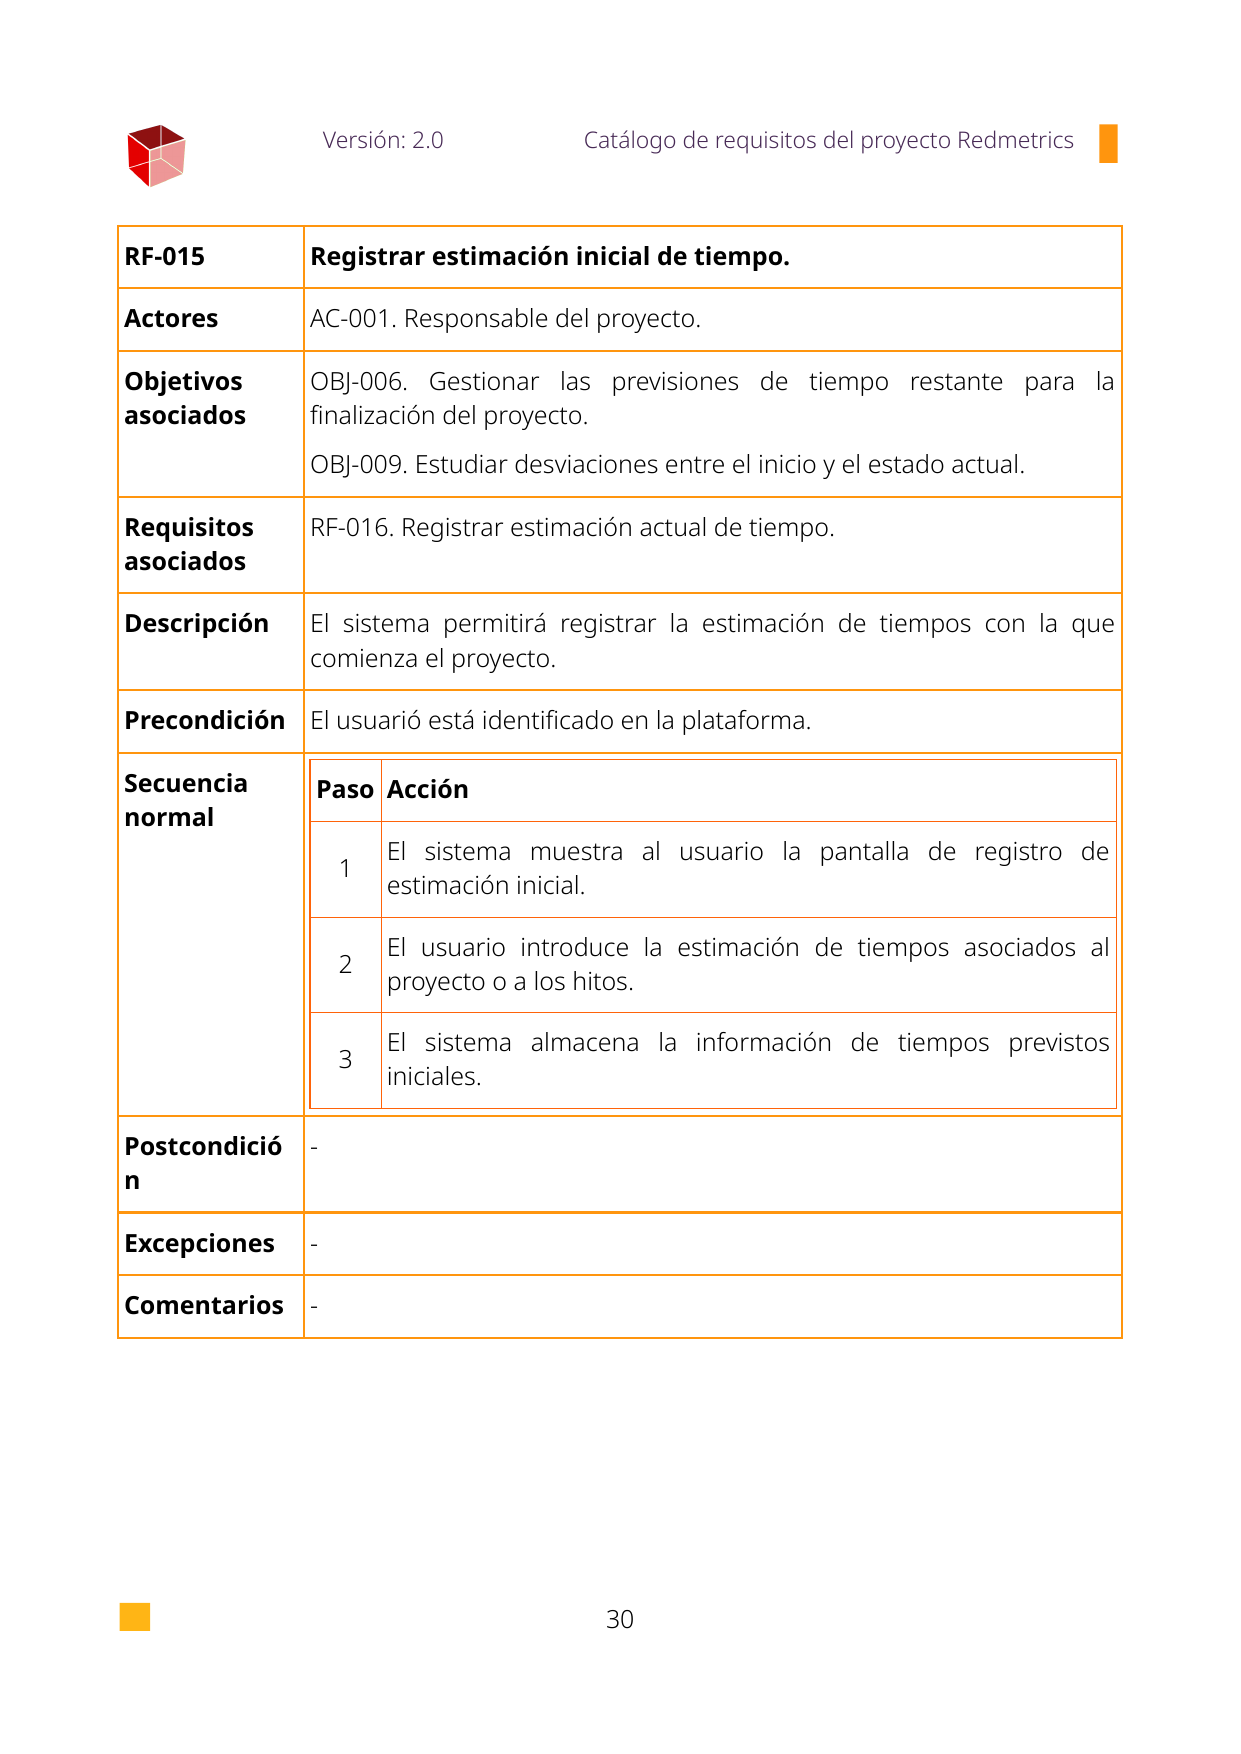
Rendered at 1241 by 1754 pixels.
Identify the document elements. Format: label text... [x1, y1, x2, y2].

table_cell - [305, 1276, 1121, 1337]
table_cell El sistema permitirá registrar la estimación de tiempos con la que comienza el proyecto. [305, 594, 1121, 689]
table_header Acción [382, 760, 1116, 821]
table_cell OBJ-006. Gestionar las previsiones de tiempo restante para la finalización del proyecto. OBJ-009. Estudiar desviaciones entre el inicio y el estado actual. [305, 352, 1121, 496]
table_cell RF-016. Registrar estimación actual de tiempo. [305, 498, 1121, 592]
table_cell Postcondición [119, 1117, 303, 1211]
table_cell - [305, 1117, 1121, 1211]
table_header Registrar estimación inicial de tiempo. [305, 227, 1121, 287]
table_cell Comentarios [119, 1276, 303, 1337]
table_cell 2 [311, 918, 381, 1012]
table_cell Excepciones [119, 1214, 303, 1274]
picture [123, 123, 189, 189]
table_header Paso [311, 760, 381, 821]
table_cell - [305, 1214, 1121, 1274]
table_cell El sistema almacena la información de tiempos previstos iniciales. [382, 1013, 1116, 1108]
table_cell AC-001. Responsable del proyecto. [305, 289, 1121, 350]
table_cell El usuario introduce la estimación de tiempos asociados al proyecto o a los hitos. [382, 918, 1116, 1012]
table_cell Objetivos asociados [119, 352, 303, 496]
table_cell 3 [311, 1013, 381, 1108]
table_cell Requisitos asociados [119, 498, 303, 592]
table_cell Precondición [119, 691, 303, 752]
table_cell [305, 754, 1121, 1115]
table_cell 1 [311, 822, 381, 917]
table_cell Descripción [119, 594, 303, 689]
table_cell El sistema muestra al usuario la pantalla de registro de estimación inicial. [382, 822, 1116, 917]
table_cell Actores [119, 289, 303, 350]
table_cell El usuarió está identificado en la plataforma. [305, 691, 1121, 752]
table_header RF-015 [119, 227, 303, 287]
table_cell Secuencia normal [119, 754, 303, 1115]
